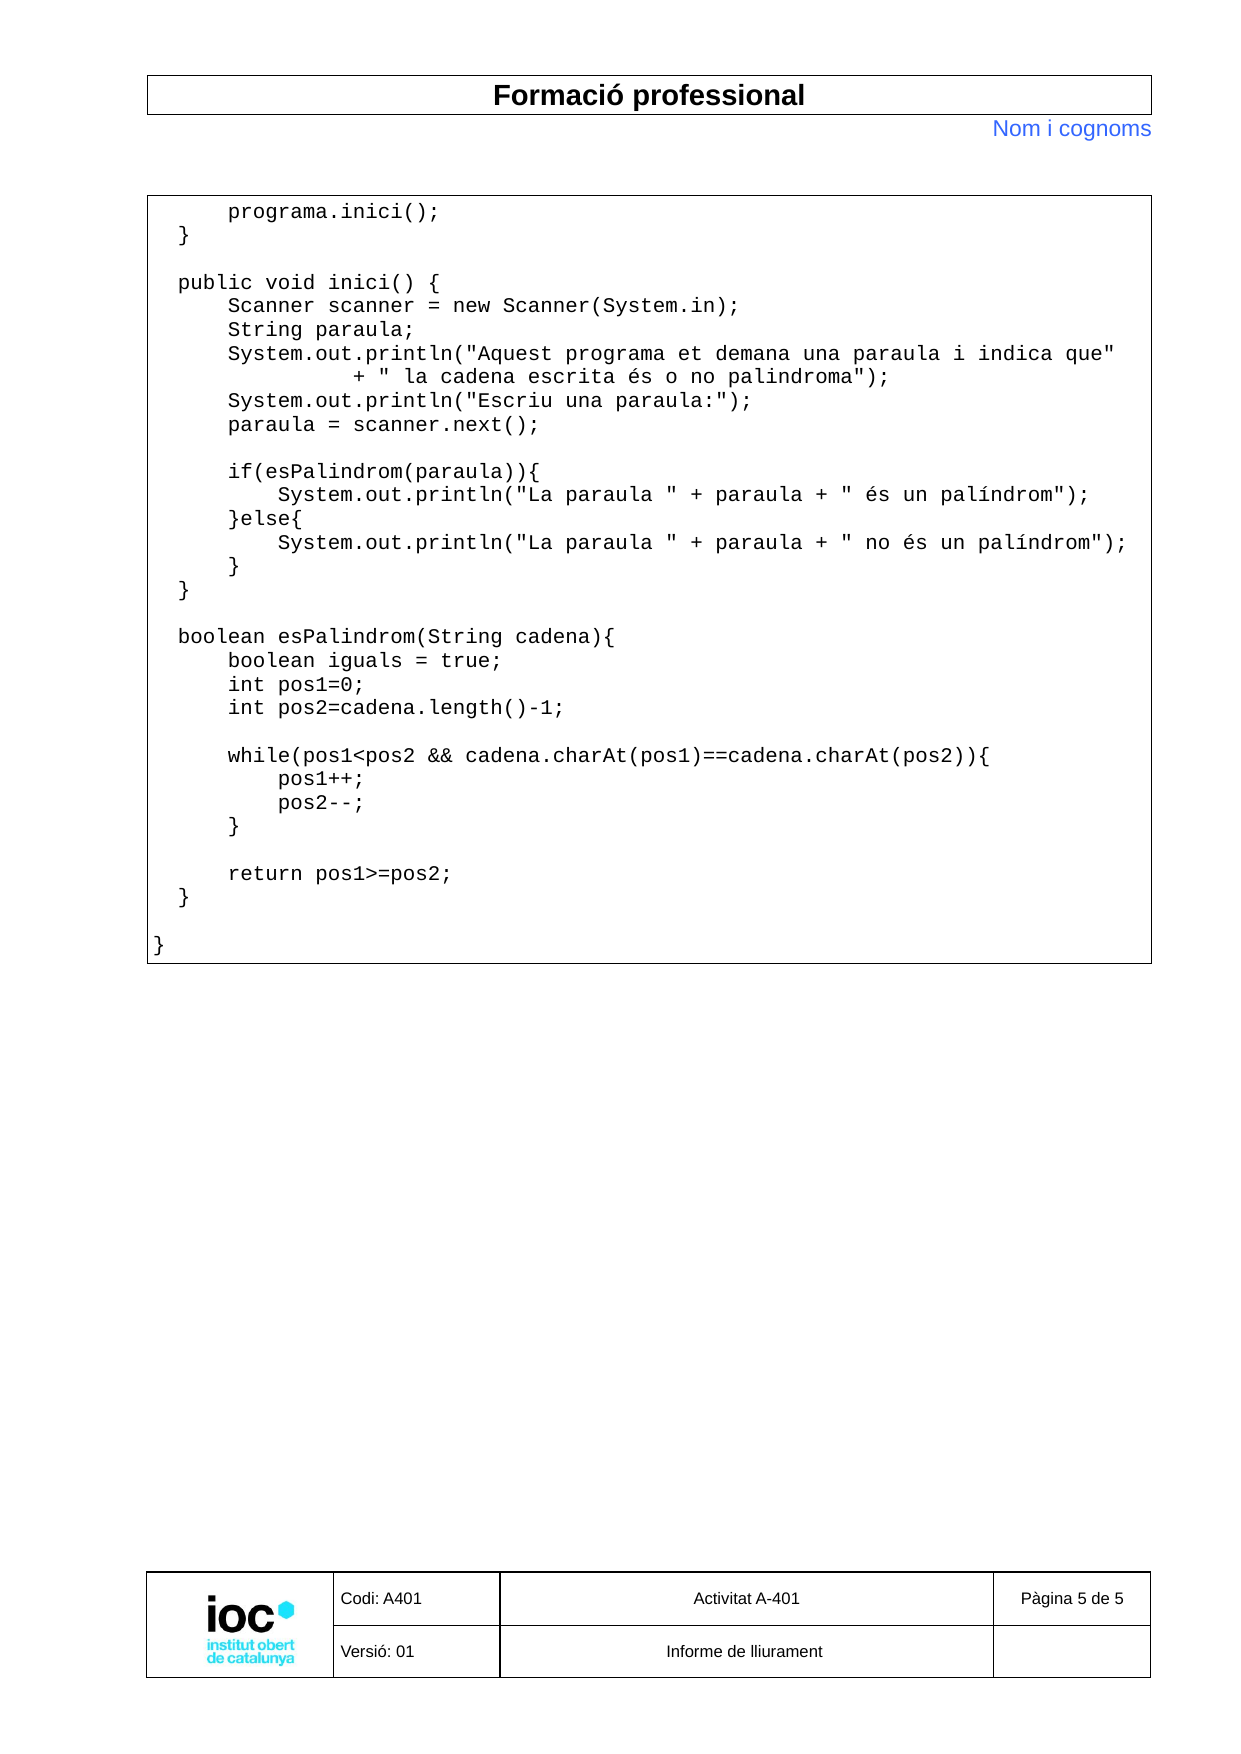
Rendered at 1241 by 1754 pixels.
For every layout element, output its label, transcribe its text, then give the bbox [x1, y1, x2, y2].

picture [194, 1581, 308, 1677]
table_header programa.inici(); } public void inici() { Scanner scanner = new Scanner(System.in); String paraula; System.out.println("Aquest programa et demana una paraula i indica que" + " la cadena escrita és o no palindroma"); System.out.println("Escriu una paraula:"); paraula = scanner.next(); if(esPalindrom(paraula)){ System.out.println("La paraula " + paraula + " és un palíndrom"); }else{ System.out.println("La paraula " + paraula + " no és un palíndrom"); } } boolean esPalindrom(String cadena){ boolean iguals = true; int pos1=0; int pos2=cadena.length()-1; while(pos1<pos2 && cadena.charAt(pos1)==cadena.charAt(pos2)){ pos1++; pos2--; } return pos1>=pos2; } } [148, 196, 1151, 963]
